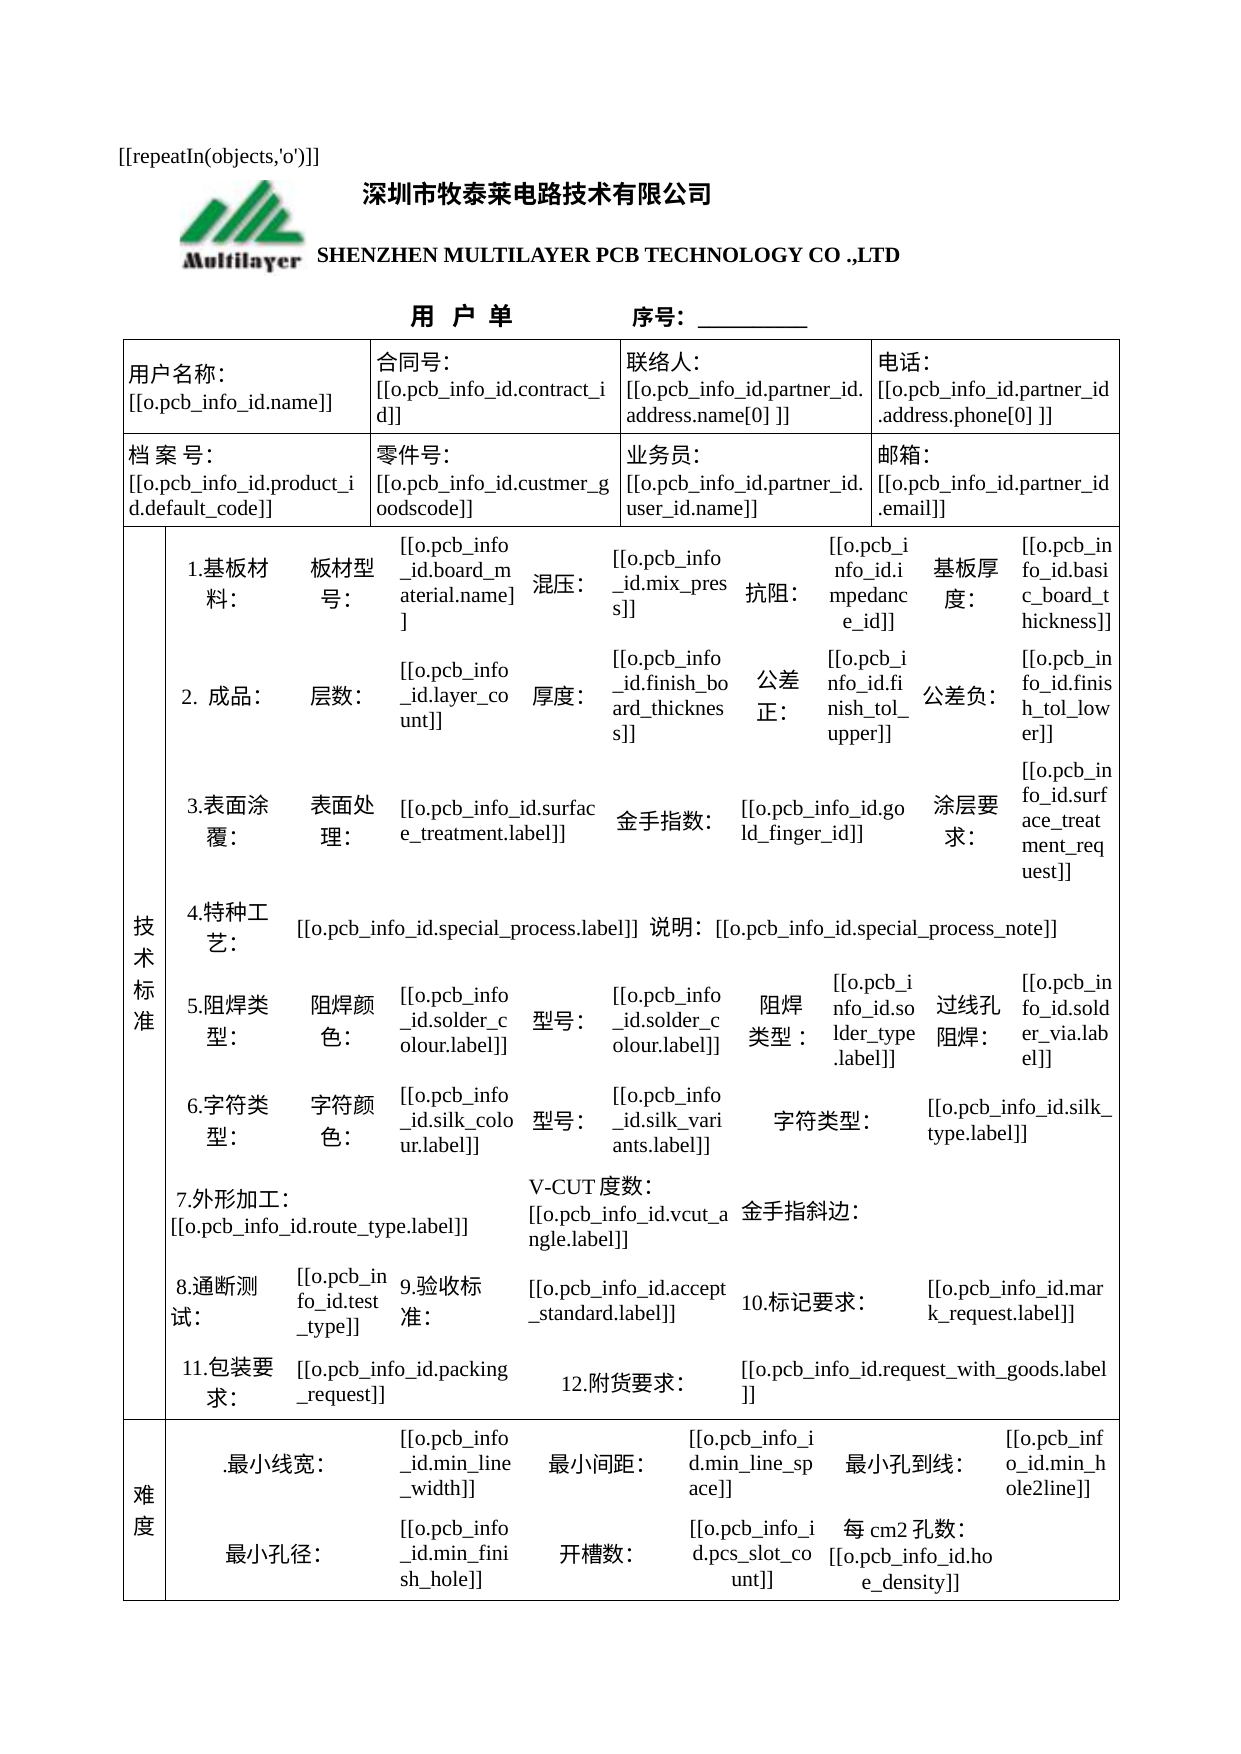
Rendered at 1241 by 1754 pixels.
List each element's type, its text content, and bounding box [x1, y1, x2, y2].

table_cell [[o.pcb_info_id.min_line_space]] [683, 1420, 821, 1506]
table_cell [[o.pcb_info_id.surface_treatment.label]] [394, 751, 607, 889]
text [[repeatIn(objects,'o')]] [118, 143, 1122, 168]
table_cell 12.附货要求： [523, 1345, 735, 1419]
table_cell 基板厚度： [916, 527, 1016, 639]
table_cell 每cm2孔数：[[o.pcb_info_id.hoe_density]] [821, 1506, 1000, 1600]
table_cell 9.验收标准： [394, 1258, 523, 1344]
table_cell 1.基板材料： [166, 527, 291, 639]
table_cell 型号： [523, 964, 607, 1076]
table_cell .最小线宽： [166, 1420, 394, 1506]
table_cell V-CUT度数：[[o.pcb_info_id.vcut_angle.label]] [523, 1163, 735, 1257]
table_cell 最小间距： [523, 1420, 683, 1506]
table_cell 零件号：[[o.pcb_info_id.custmer_goodscode]] [371, 434, 620, 526]
table_cell [[o.pcb_info_id.silk_variants.label]] [607, 1076, 735, 1163]
table_cell [[o.pcb_info_id.solder_colour.label]] [394, 964, 523, 1076]
table_cell [[o.pcb_info_id.solder_colour.label]] [607, 964, 735, 1076]
table_cell 混压： [523, 527, 607, 639]
table_cell 开槽数： [523, 1506, 683, 1600]
table_cell [[o.pcb_info_id.mix_press]] [607, 527, 735, 639]
table_cell 11.包装要求： [166, 1345, 291, 1419]
table_cell 层数： [291, 639, 394, 751]
table_cell 字符颜色： [291, 1076, 394, 1163]
table_header 用户名称：[[o.pcb_info_id.name]] [124, 340, 370, 433]
table_cell 4.特种工艺： [166, 889, 291, 963]
table_cell 邮箱：[[o.pcb_info_id.partner_id.email]] [872, 434, 1119, 526]
table_cell [[o.pcb_info_id.finish_tol_lower]] [1016, 639, 1119, 751]
table_cell 最小孔径： [166, 1506, 394, 1600]
table_cell [[o.pcb_info_id.solder_type.label]] [827, 964, 921, 1076]
table_cell [[o.pcb_info_id.pcs_slot_count]] [683, 1506, 821, 1600]
table_cell 3.表面涂覆： [166, 751, 291, 889]
table_cell [[o.pcb_info_id.min_finish_hole]] [394, 1506, 523, 1600]
table_cell [[o.pcb_info_id.board_material.name]] [394, 527, 523, 639]
table_cell [[o.pcb_info_id.impedance_id]] [821, 527, 916, 639]
table_cell 业务员：[[o.pcb_info_id.partner_id.user_id.name]] [621, 434, 871, 526]
table_cell 金手指斜边： [735, 1163, 1119, 1257]
table_cell 最小孔到线： [821, 1420, 1000, 1506]
table_cell 档 案 号：[[o.pcb_info_id.product_id.default_code]] [124, 434, 370, 526]
table_cell [[o.pcb_info_id.silk_colour.label]] [394, 1076, 523, 1163]
table_cell [[o.pcb_info_id.finish_tol_upper]] [821, 639, 916, 751]
table_cell [[o.pcb_info_id.test_type]] [291, 1258, 394, 1344]
table_cell 难 度 [124, 1420, 165, 1600]
table_cell [[o.pcb_info_id.surface_treatment_request]] [1016, 751, 1119, 889]
table_cell [[o.pcb_info_id.gold_finger_id]] [735, 751, 916, 889]
table_cell 7.外形加工：[[o.pcb_info_id.route_type.label]] [166, 1163, 523, 1257]
table_cell 5.阻焊类型： [166, 964, 291, 1076]
table_cell [[o.pcb_info_id.min_line_width]] [394, 1420, 523, 1506]
table_cell 公差正： [735, 639, 821, 751]
table_cell 字符类型： [735, 1076, 921, 1163]
table_cell 厚度： [523, 639, 607, 751]
table_cell 公差负： [916, 639, 1016, 751]
table_header [26, 170, 267, 339]
table_cell 阻焊 类型 ： [735, 964, 827, 1076]
table_cell 阻焊颜色： [291, 964, 394, 1076]
table_cell 过线孔阻焊： [921, 964, 1016, 1076]
table_cell [[o.pcb_info_id.mark_request.label]] [921, 1258, 1119, 1344]
table_cell 8.通断测试： [166, 1258, 291, 1344]
table_cell [[o.pcb_info_id.request_with_goods.label]] [735, 1345, 1119, 1419]
table_cell [1000, 1506, 1119, 1600]
table_cell [[o.pcb_info_id.accept_standard.label]] [523, 1258, 735, 1344]
table_cell [[o.pcb_info_id.silk_type.label]] [921, 1076, 1119, 1163]
table_cell 6.字符类型： [166, 1076, 291, 1163]
table_cell 10.标记要求： [735, 1258, 921, 1344]
table_cell [[o.pcb_info_id.basic_board_thickness]] [1016, 527, 1119, 639]
table_cell [[o.pcb_info_id.layer_count]] [394, 639, 523, 751]
table_cell [[o.pcb_info_id.packing_request]] [291, 1345, 523, 1419]
table_cell [[o.pcb_info_id.solder_via.label]] [1016, 964, 1119, 1076]
table_cell 板材型号： [291, 527, 394, 639]
table_cell 型号： [523, 1076, 607, 1163]
table_cell 涂层要求： [916, 751, 1016, 889]
table_cell 表面处理： [291, 751, 394, 889]
table_cell 抗阻： [735, 527, 821, 639]
table_cell 金手指数： [607, 751, 735, 889]
table_cell 2. 成品： [166, 639, 291, 751]
table_cell [[o.pcb_info_id.special_process.label]] 说明：[[o.pcb_info_id.special_process_note]] [291, 889, 1119, 963]
table_cell [[o.pcb_info_id.finish_board_thickness]] [607, 639, 735, 751]
table_header 深圳市牧泰莱电路技术有限公司 SHENZHEN MULTILAYER PCB TECHNOLOGY CO .,LTD 用 户 单 序号：__________ [268, 170, 1219, 339]
table_cell 技 术 标 准 [124, 527, 165, 1419]
table_header 联络人：[[o.pcb_info_id.partner_id.address.name[0] ]] [621, 340, 871, 433]
table_cell [[o.pcb_info_id.min_hole2line]] [1000, 1420, 1119, 1506]
table_header 电话：[[o.pcb_info_id.partner_id.address.phone[0] ]] [872, 340, 1119, 433]
table_header 合同号：[[o.pcb_info_id.contract_id]] [371, 340, 620, 433]
